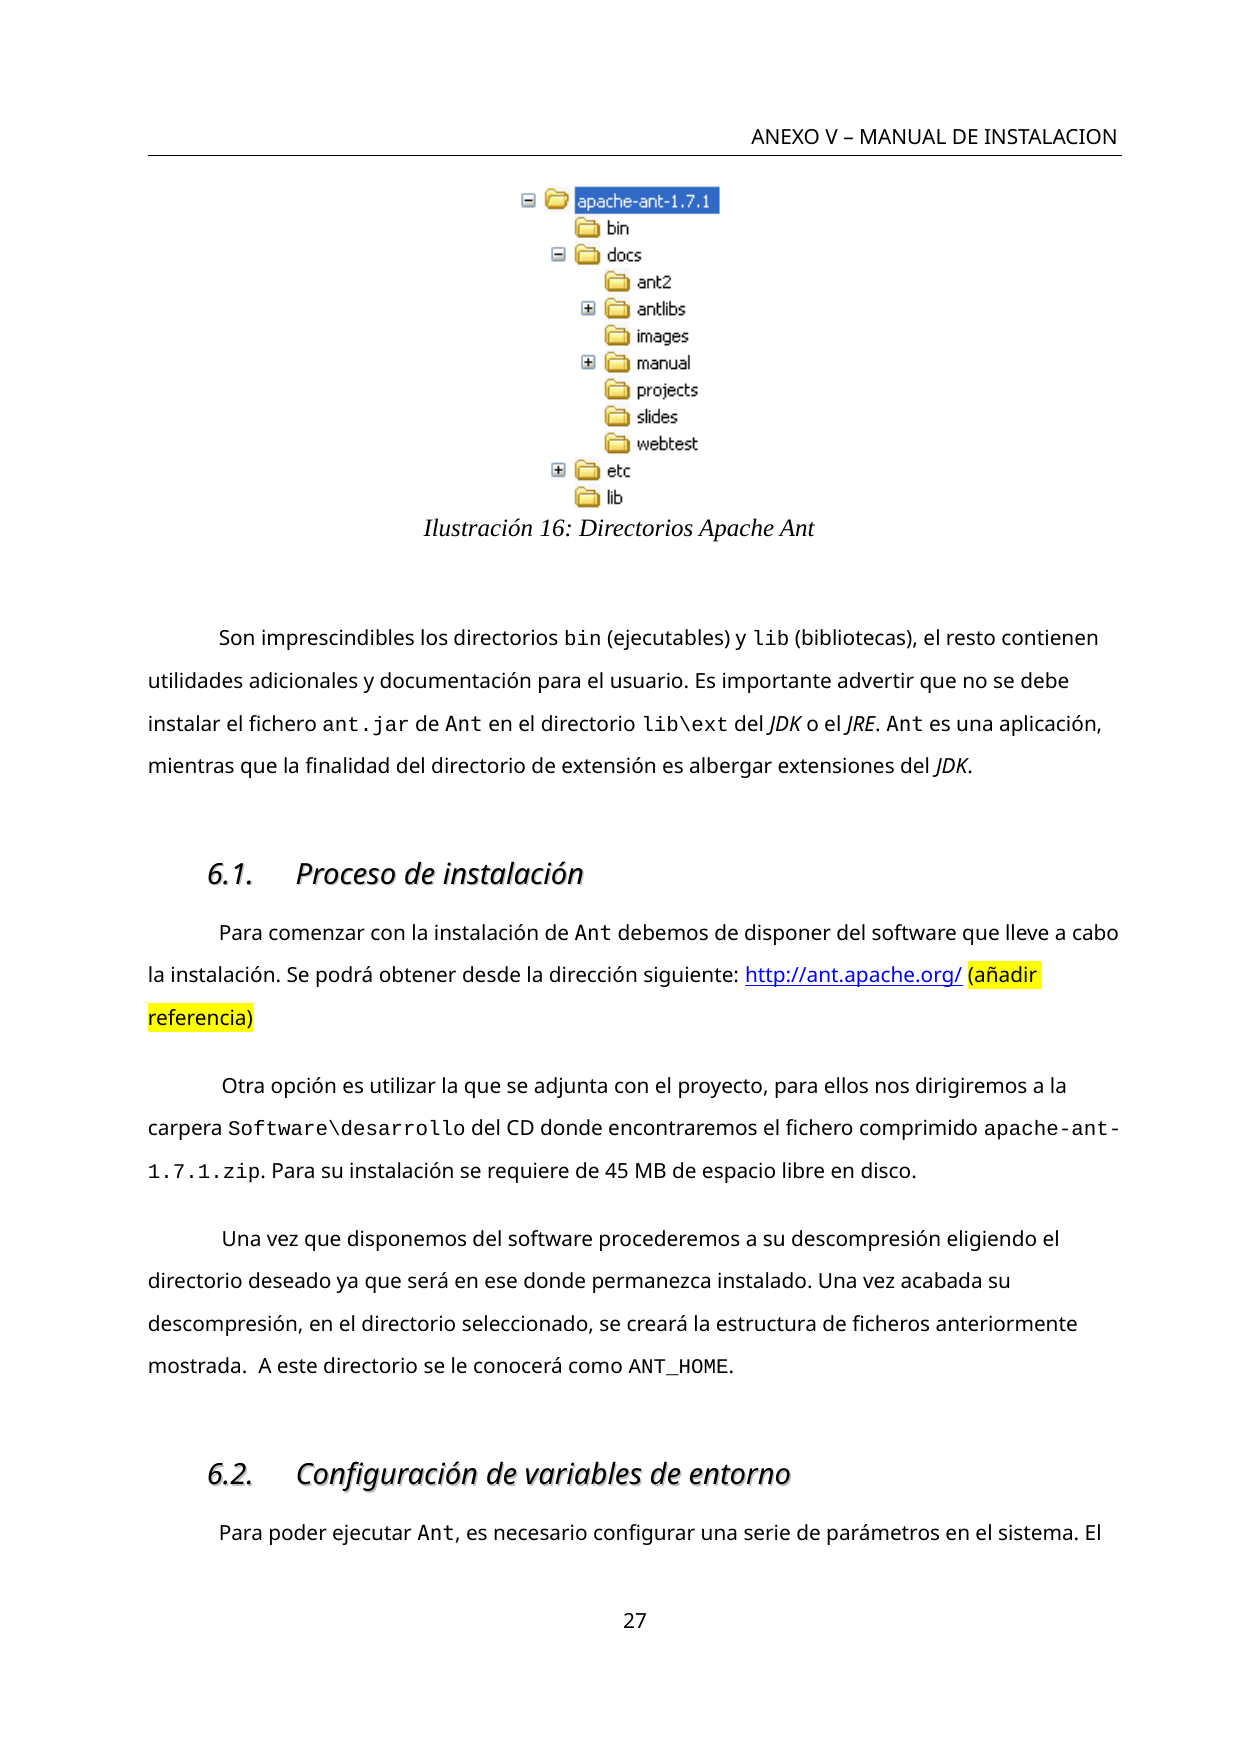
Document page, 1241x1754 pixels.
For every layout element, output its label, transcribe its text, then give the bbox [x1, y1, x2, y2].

text Ilustración 16: Directorios Apache Ant [371, 197, 869, 542]
subtitle Proceso de instalación [207, 853, 1122, 893]
subtitle Configuración de variables de entorno [207, 1453, 1122, 1493]
text Otra opción es utilizar la que se adjunta con el proyecto, para ellos nos dirigiremos a la carpera Software\desarrollo del CD donde encontraremos el fichero comprimido apache-ant-1.7.1.zip. Para su instalación se requiere de 45 MB de espacio libre en disco. [148, 1071, 1122, 1184]
text Una vez que disponemos del software procederemos a su descompresión eligiendo el directorio deseado ya que será en ese donde permanezca instalado. Una vez acabada su descompresión, en el directorio seleccionado, se creará la estructura de ficheros anteriormente mostrada. A este directorio se le conocerá como ANT_HOME. [148, 1224, 1122, 1380]
text Para poder ejecutar Ant, es necesario configurar una serie de parámetros en el sistema. El [148, 1518, 1122, 1547]
text Para comenzar con la instalación de Ant debemos de disponer del software que lleve a cabo la instalación. Se podrá obtener desde la dirección siguiente: http://ant.apache.org/ (añadir referencia) [148, 918, 1122, 1032]
text Son imprescindibles los directorios bin (ejecutables) y lib (bibliotecas), el resto contienen utilidades adicionales y documentación para el usuario. Es importante advertir que no se debe instalar el fichero ant.jar de Ant en el directorio lib\ext del JDK o el JRE. Ant es una aplicación, mientras que la finalidad del directorio de extensión es albergar extensiones del JDK. [148, 623, 1122, 780]
